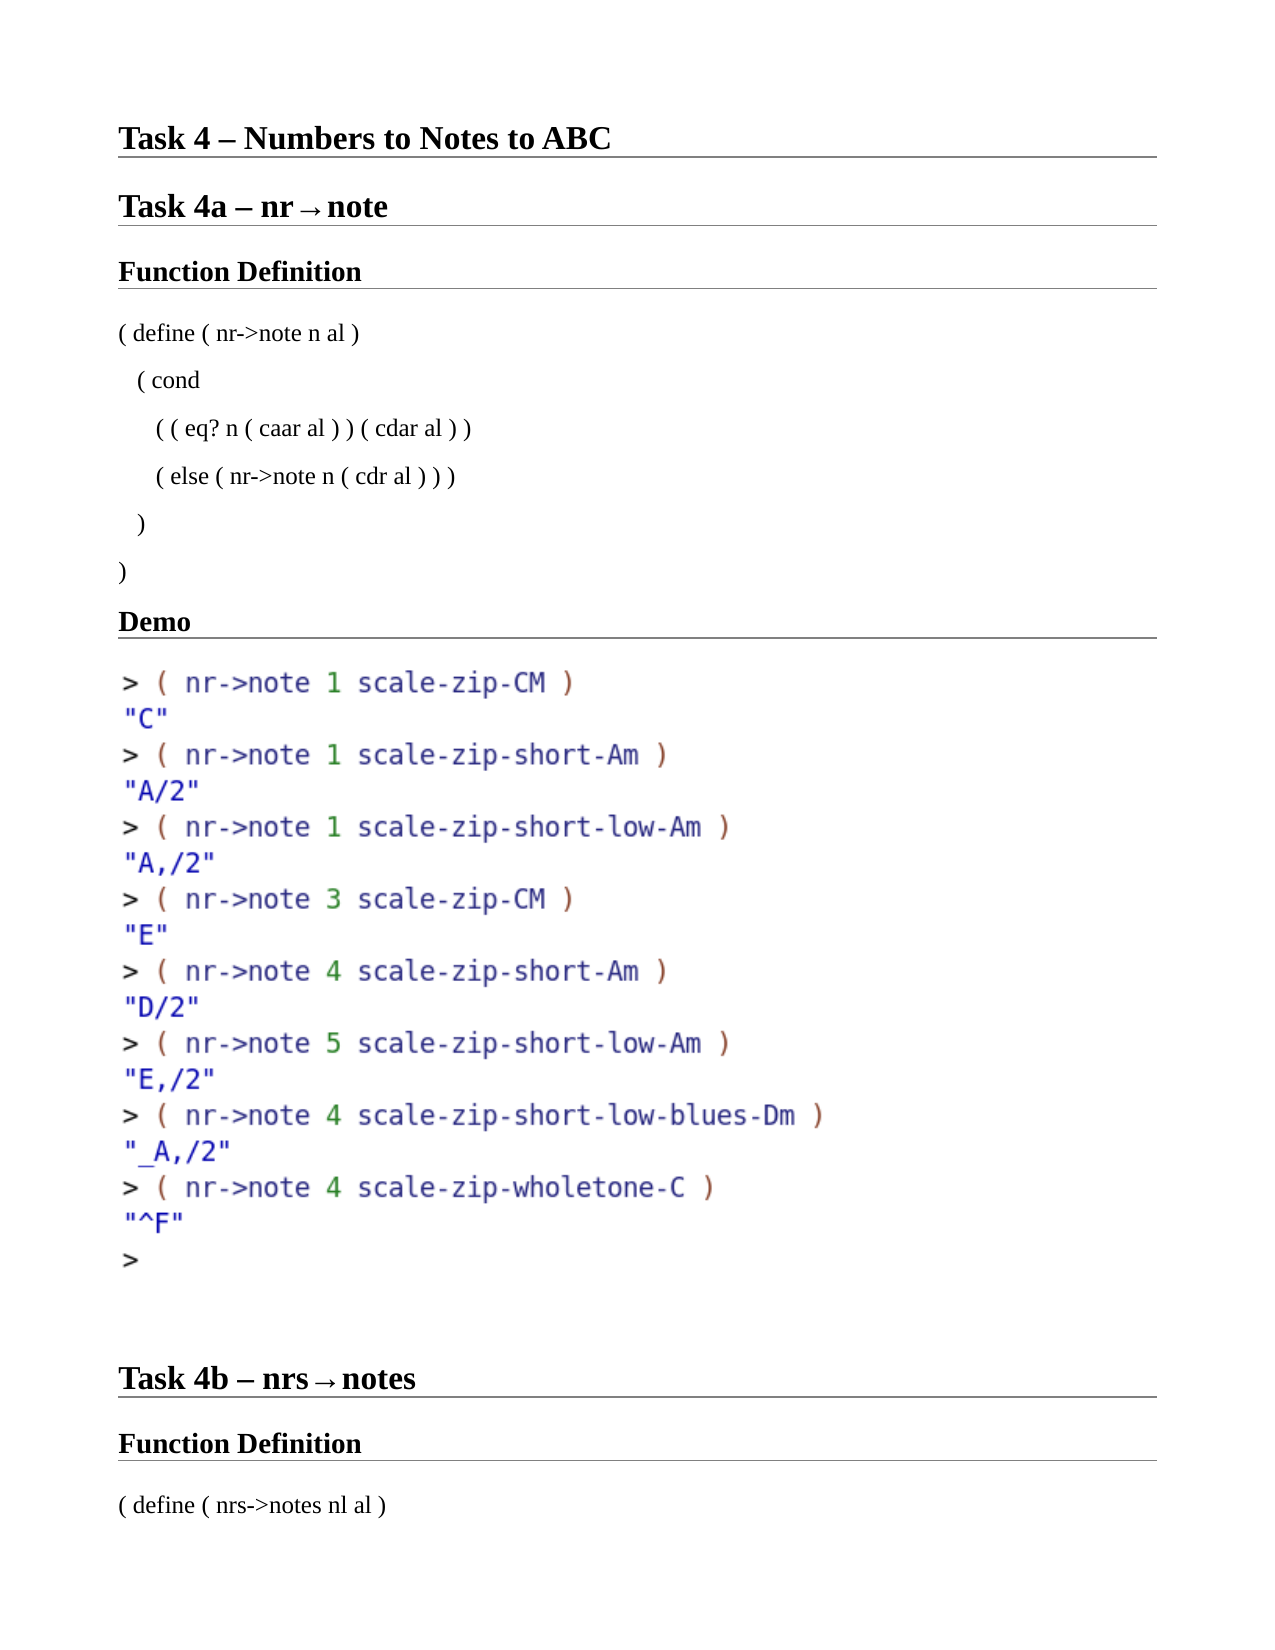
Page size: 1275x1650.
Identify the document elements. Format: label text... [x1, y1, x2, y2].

text Demo [118, 604, 1157, 637]
text ) [118, 508, 1157, 537]
text Function Definition [118, 254, 1157, 288]
text Task 4b – nrs→notes [118, 1358, 1157, 1396]
text Task 4a – nr→note [118, 186, 1157, 225]
text Function Definition [118, 1426, 1157, 1460]
picture [118, 667, 937, 1307]
text ) [118, 556, 1157, 585]
text ( define ( nr->note n al ) [118, 318, 1157, 347]
text ( define ( nrs->notes nl al ) [118, 1490, 1157, 1518]
text ( else ( nr->note n ( cdr al ) ) ) [118, 461, 1157, 489]
text ( cond [118, 366, 1157, 394]
text Task 4 – Numbers to Notes to ABC [118, 118, 1157, 156]
text ( ( eq? n ( caar al ) ) ( cdar al ) ) [118, 413, 1157, 442]
